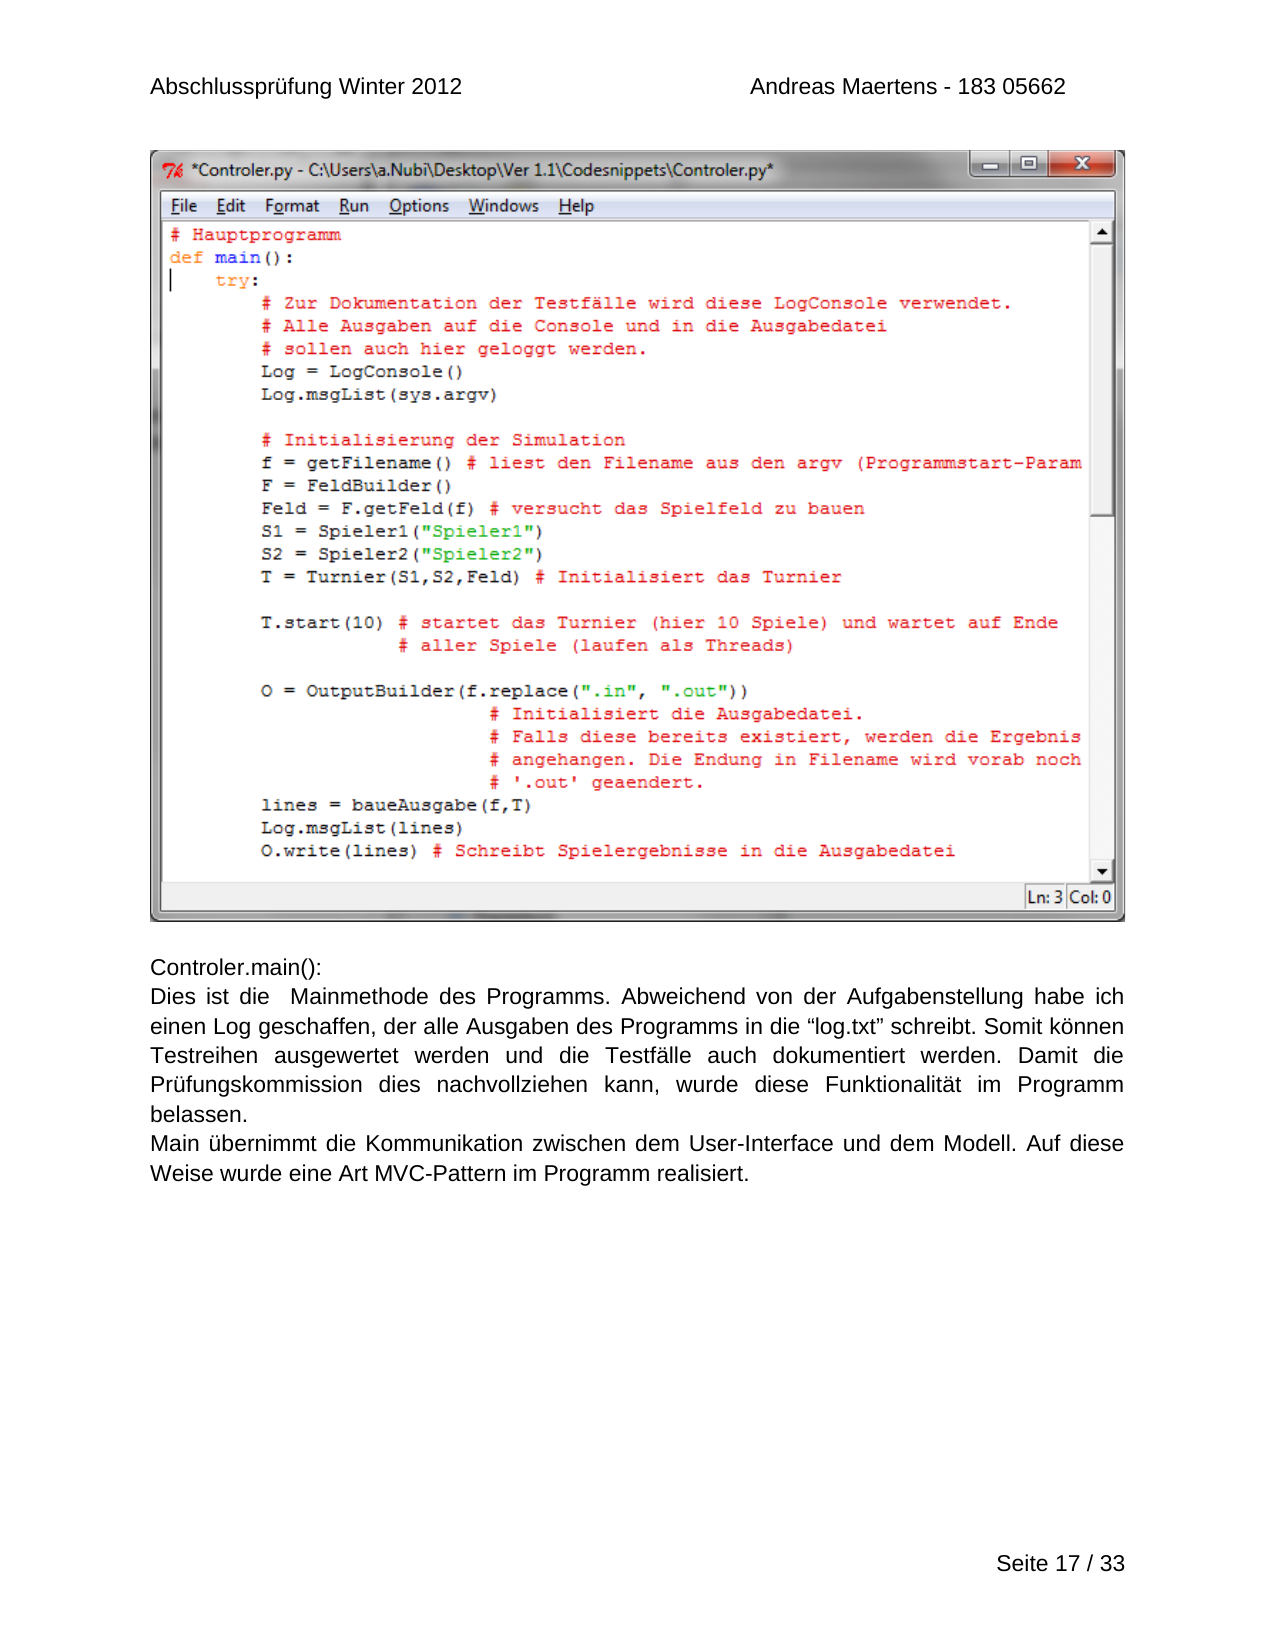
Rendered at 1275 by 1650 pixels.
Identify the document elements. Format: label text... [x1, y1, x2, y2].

picture [150, 150, 1125, 922]
text Main übernimmt die Kommunikation zwischen dem User-Interface und dem Modell. Auf diese Weise wurde eine Art MVC-Pattern im Programm realisiert. [150, 1131, 1125, 1186]
text Dies ist die Mainmethode des Programms. Abweichend von der Aufgabenstellung habe ich einen Log geschaffen, der alle Ausgaben des Programms in die “log.txt” schreibt. Somit können Testreihen ausgewertet werden und die Testfälle auch dokumentiert werden. Damit die Prüfungskommission dies nachvollziehen kann, wurde diese Funktionalität im Programm belassen. [150, 984, 1125, 1127]
text Controler.main(): [150, 954, 1125, 980]
